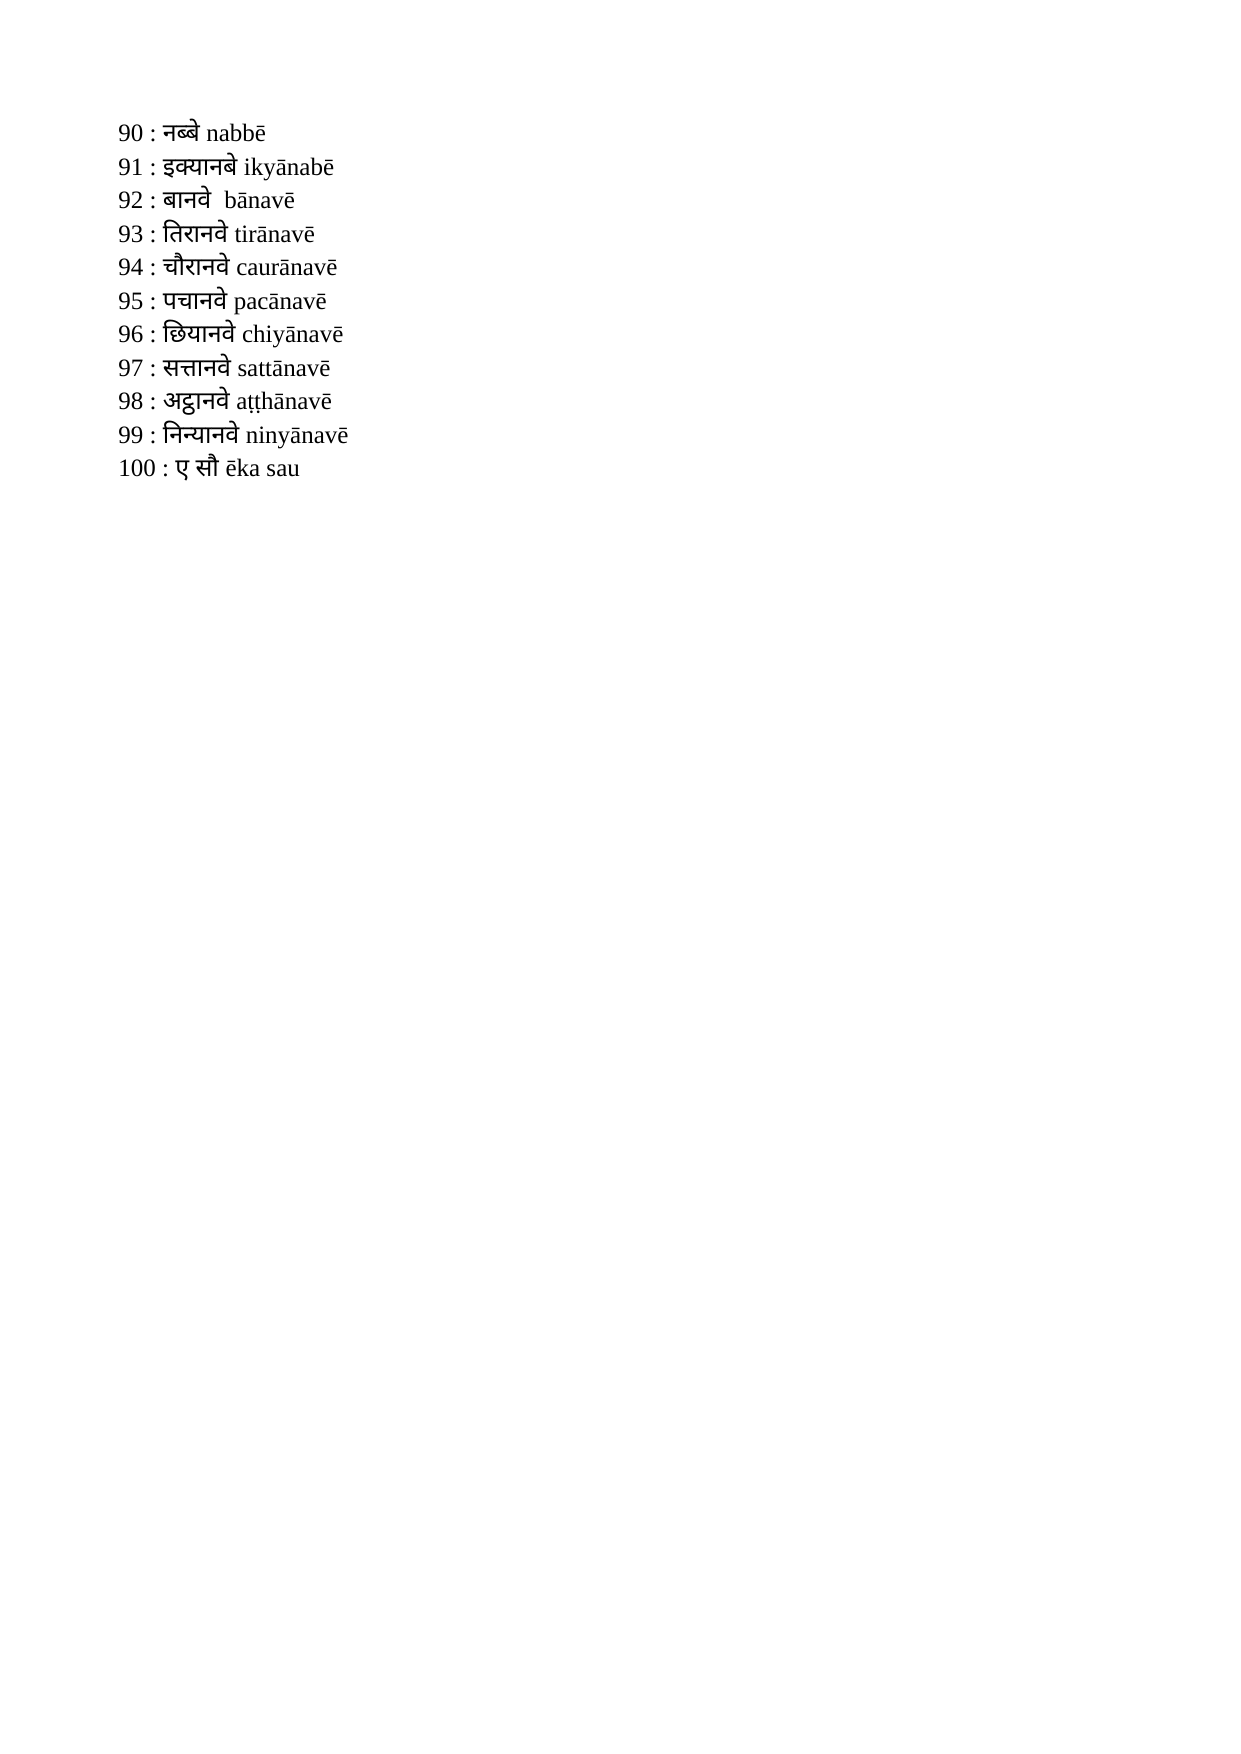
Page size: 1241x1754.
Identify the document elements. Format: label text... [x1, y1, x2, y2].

text 90 : नब्बे nabbē 91 : इक्यानबे ikyānabē 92 : बानवे bānavē 93 : तिरानवे tirānavē 94 : चौरानवे caurānavē 95 : पचानवे pacānavē 96 : छियानवे chiyānavē 97 : सत्तानवे sattānavē 98 : अट्ठानवे aṭṭhānavē 99 : निन्यानवे ninyānavē 100 : ए सौ ēka sau [118, 118, 1122, 487]
